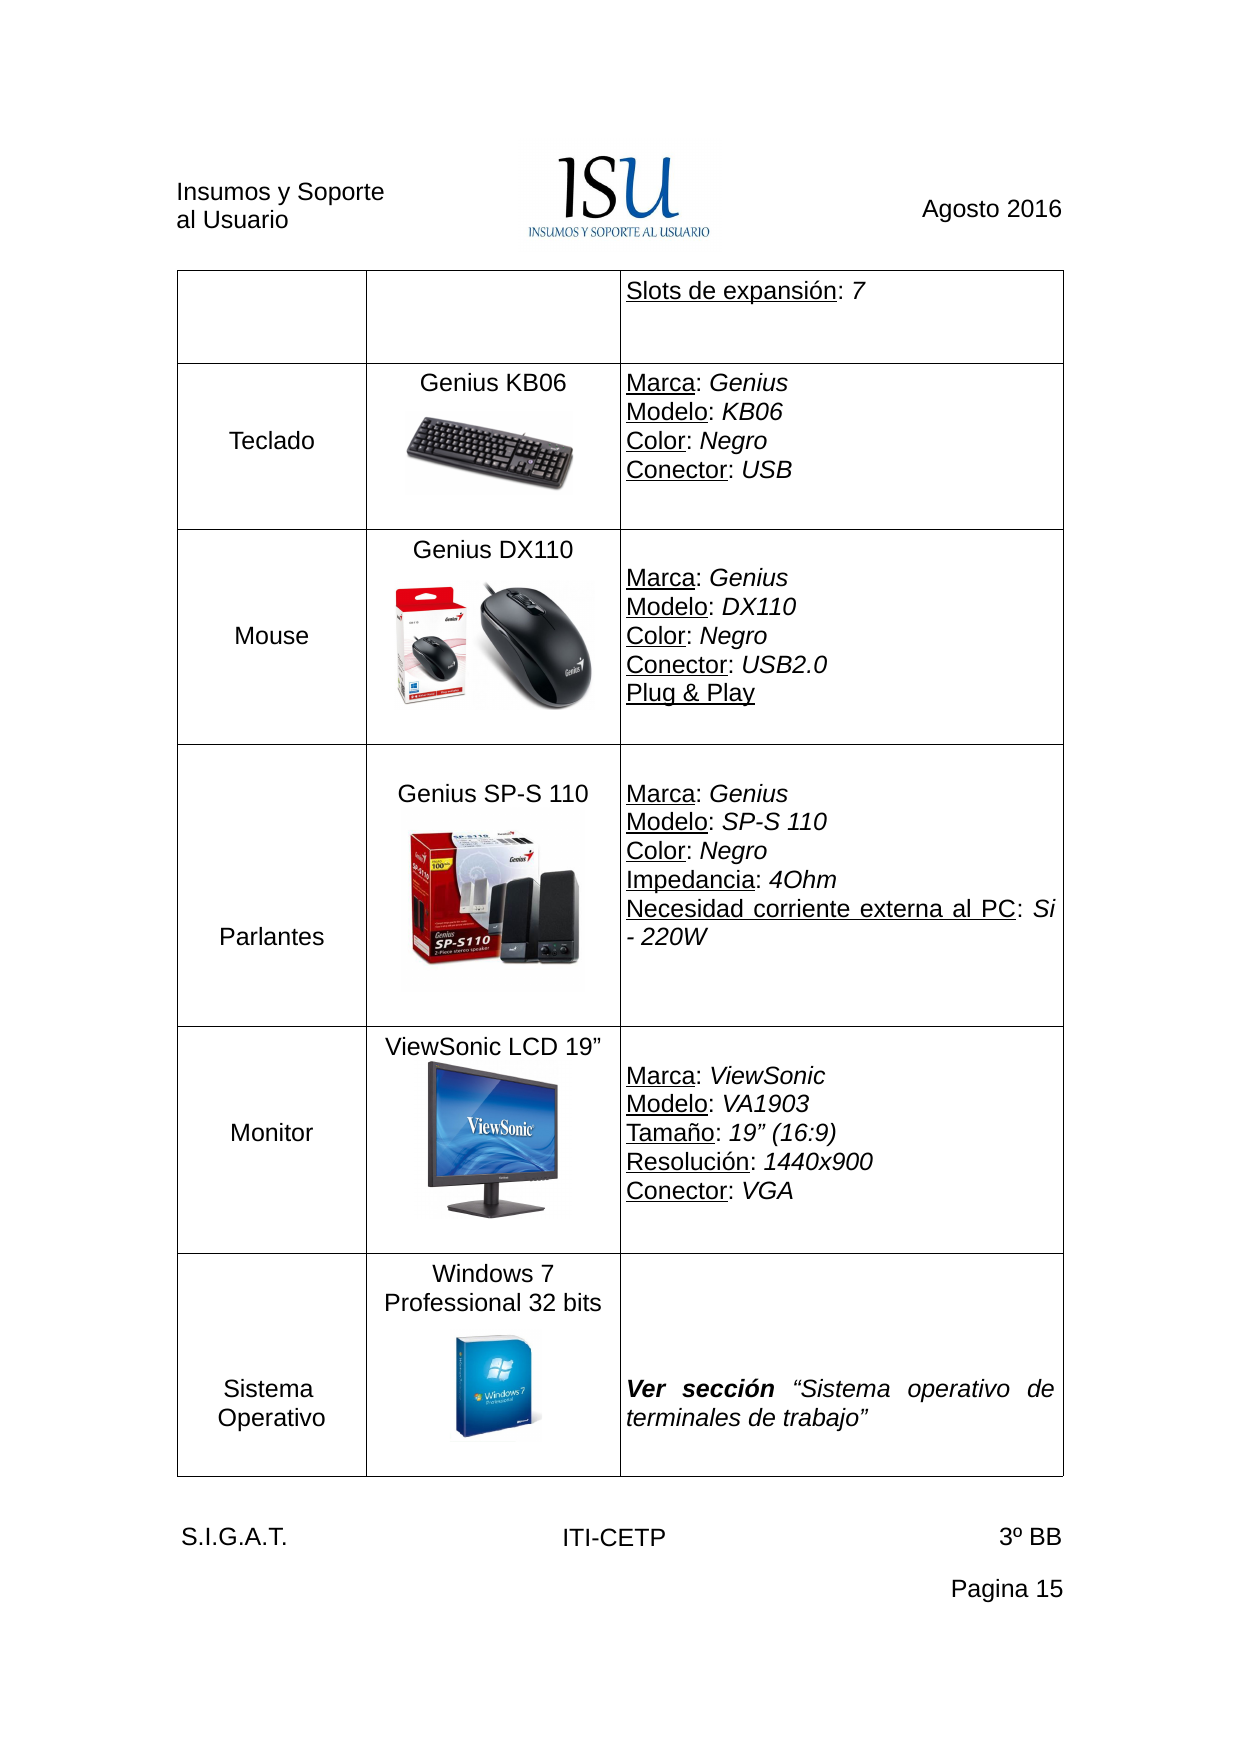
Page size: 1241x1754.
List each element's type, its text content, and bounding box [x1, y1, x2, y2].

table_cell Marca: ViewSonic Modelo: VA1903 Tamaño: 19” (16:9) Resolución: 1440x900 Conector: VGA [621, 1027, 1063, 1253]
table_cell ViewSonic LCD 19” [367, 1027, 620, 1253]
table_cell Marca: Genius Modelo: DX110 Color: Negro Conector: USB2.0 Plug & Play [621, 530, 1063, 744]
table_cell Genius DX110 [367, 530, 620, 709]
table_cell [367, 710, 620, 744]
picture [401, 807, 586, 992]
table_cell Genius KB06 [367, 364, 620, 529]
table_cell Genius SP-S 110 [367, 745, 620, 807]
table_cell Mouse [178, 530, 366, 744]
picture [413, 1060, 573, 1219]
picture [517, 138, 723, 252]
table_cell Marca: Genius Modelo: KB06 Color: Negro Conector: USB [621, 364, 1063, 529]
picture [393, 580, 596, 710]
table_cell Sistema Operativo [178, 1254, 366, 1476]
table_cell Windows 7 Professional 32 bits [367, 1254, 620, 1476]
table_cell Monitor [178, 1027, 366, 1253]
table_cell [367, 808, 620, 1026]
table_cell Parlantes [178, 745, 366, 1026]
table_cell [178, 271, 366, 363]
picture [449, 1329, 543, 1442]
picture [404, 411, 574, 495]
table_cell Marca: Cougar Modelo: Mx200 Tamaño placa madre: Micro ATX / ATX Bahías 5.25”: 2 expuestas Bahías 3.5”: 6 escondidas Bahías 2.5”: 1 escondidas Panel I/O: USB3.0 x 1 USB2.0 x 1 Mic x 1 Audio x 1 Slots de expansión: 7 [621, 271, 1063, 363]
table_cell Teclado [178, 364, 366, 529]
table_cell [367, 271, 620, 363]
table_cell Marca: Genius Modelo: SP-S 110 Color: Negro Impedancia: 4Ohm Necesidad corriente externa al PC: Si - 220W [621, 745, 1063, 1026]
table_cell Ver sección “Sistema operativo de terminales de trabajo” [621, 1254, 1063, 1476]
